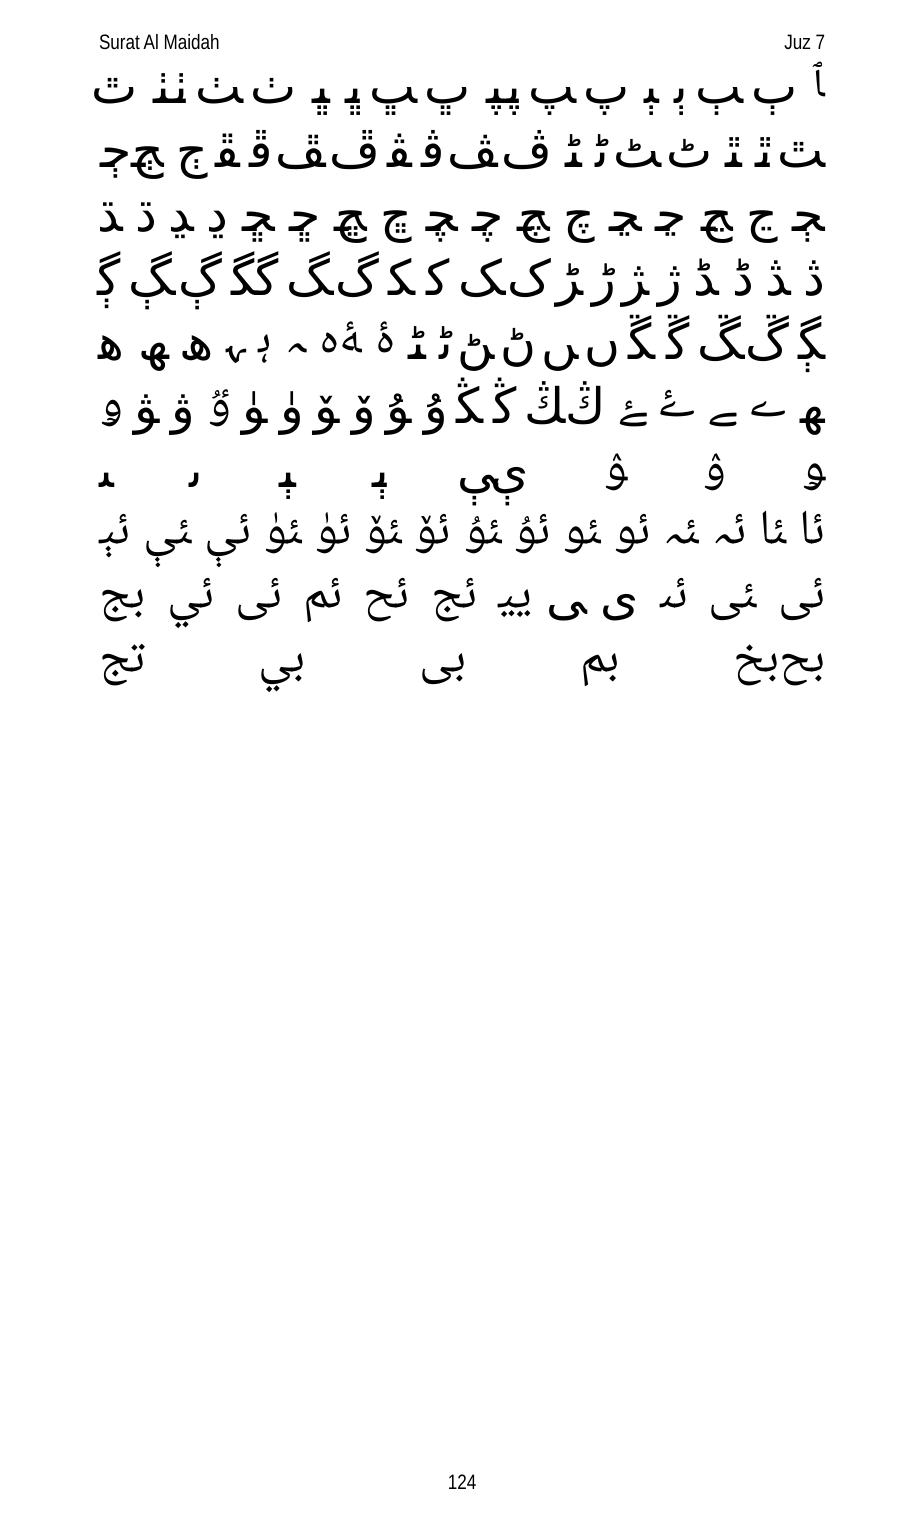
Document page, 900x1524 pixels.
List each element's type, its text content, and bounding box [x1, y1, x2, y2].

text ﯪ ﯫ ﯬ ﯭ ﯮ ﯯ ﯰ ﯱ ﯲ ﯳ ﯴ ﯵ ﯶ ﯷ ﯸ ﯹ ﯺ ﯻ ﯼ ﯽ ﯾﯿ ﰀ ﰁ ﰂ ﰃ ﰄ ﰅ ﰆﰇ ﰈ ﰉ ﰊ ﰋ [99, 507, 825, 698]
text ﭑ ﭒ ﭓ ﭔ ﭕ ﭖ ﭗ ﭘﭙ ﭚ ﭛ ﭜ ﭝ ﭞ ﭟ ﭠﭡ ﭢ ﭣ ﭤ ﭥ ﭦ ﭧ ﭨ ﭩ ﭪ ﭫ ﭬ ﭭ ﭮ ﭯ ﭰ ﭱ ﭲ ﭳﭴ ﭵ ﭶ ﭷ ﭸ ﭹ ﭺ ﭻ ﭼ ﭽ ﭾ ﭿ ﮀ ﮁ ﮂ ﮃ ﮄ ﮅ ﮆ ﮇ ﮈ ﮉ ﮊ ﮋ ﮌ ﮍ ﮎ ﮏ ﮐ ﮑ ﮒ ﮓ ﮔﮕ ﮖ ﮗ ﮘ ﮙ ﮚ ﮛ ﮜ ﮝ ﮞ ﮟ ﮠ ﮡ ﮢ ﮣ ﮤ ﮥﮦ ﮧ ﮨ ﮩ ﮪ ﮫ ﮬ ﮭ ﮮ ﮯ ﮰ ﮱ ﯓ ﯔ ﯕ ﯖ ﯗ ﯘ ﯙ ﯚ ﯛ ﯜ ﯝ ﯞ ﯟ ﯠ ﯡ ﯢ ﯣ ﯤﯥ ﯦ ﯧ ﯨ ﯩ [99, 60, 825, 507]
